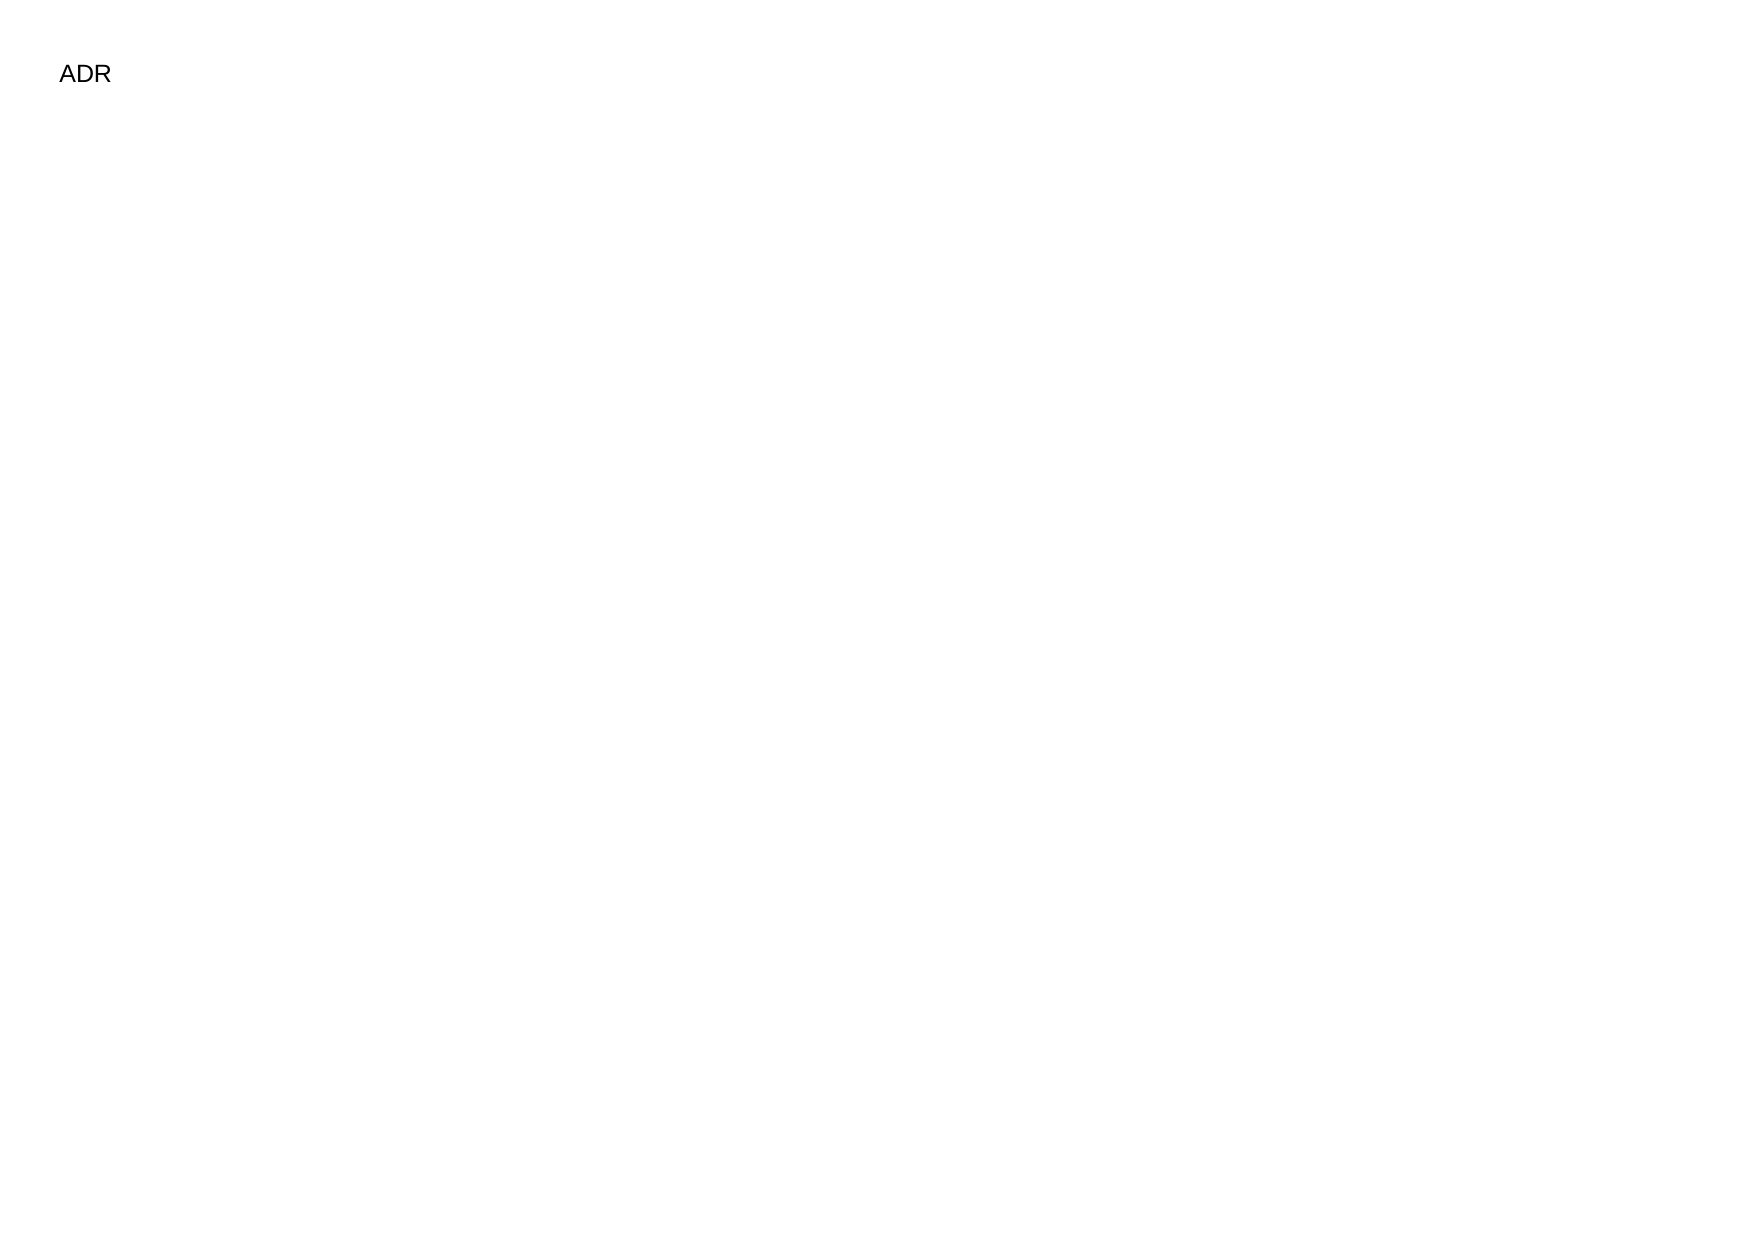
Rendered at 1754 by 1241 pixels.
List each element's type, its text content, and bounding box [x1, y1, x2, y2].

text ADR [59, 59, 1695, 88]
